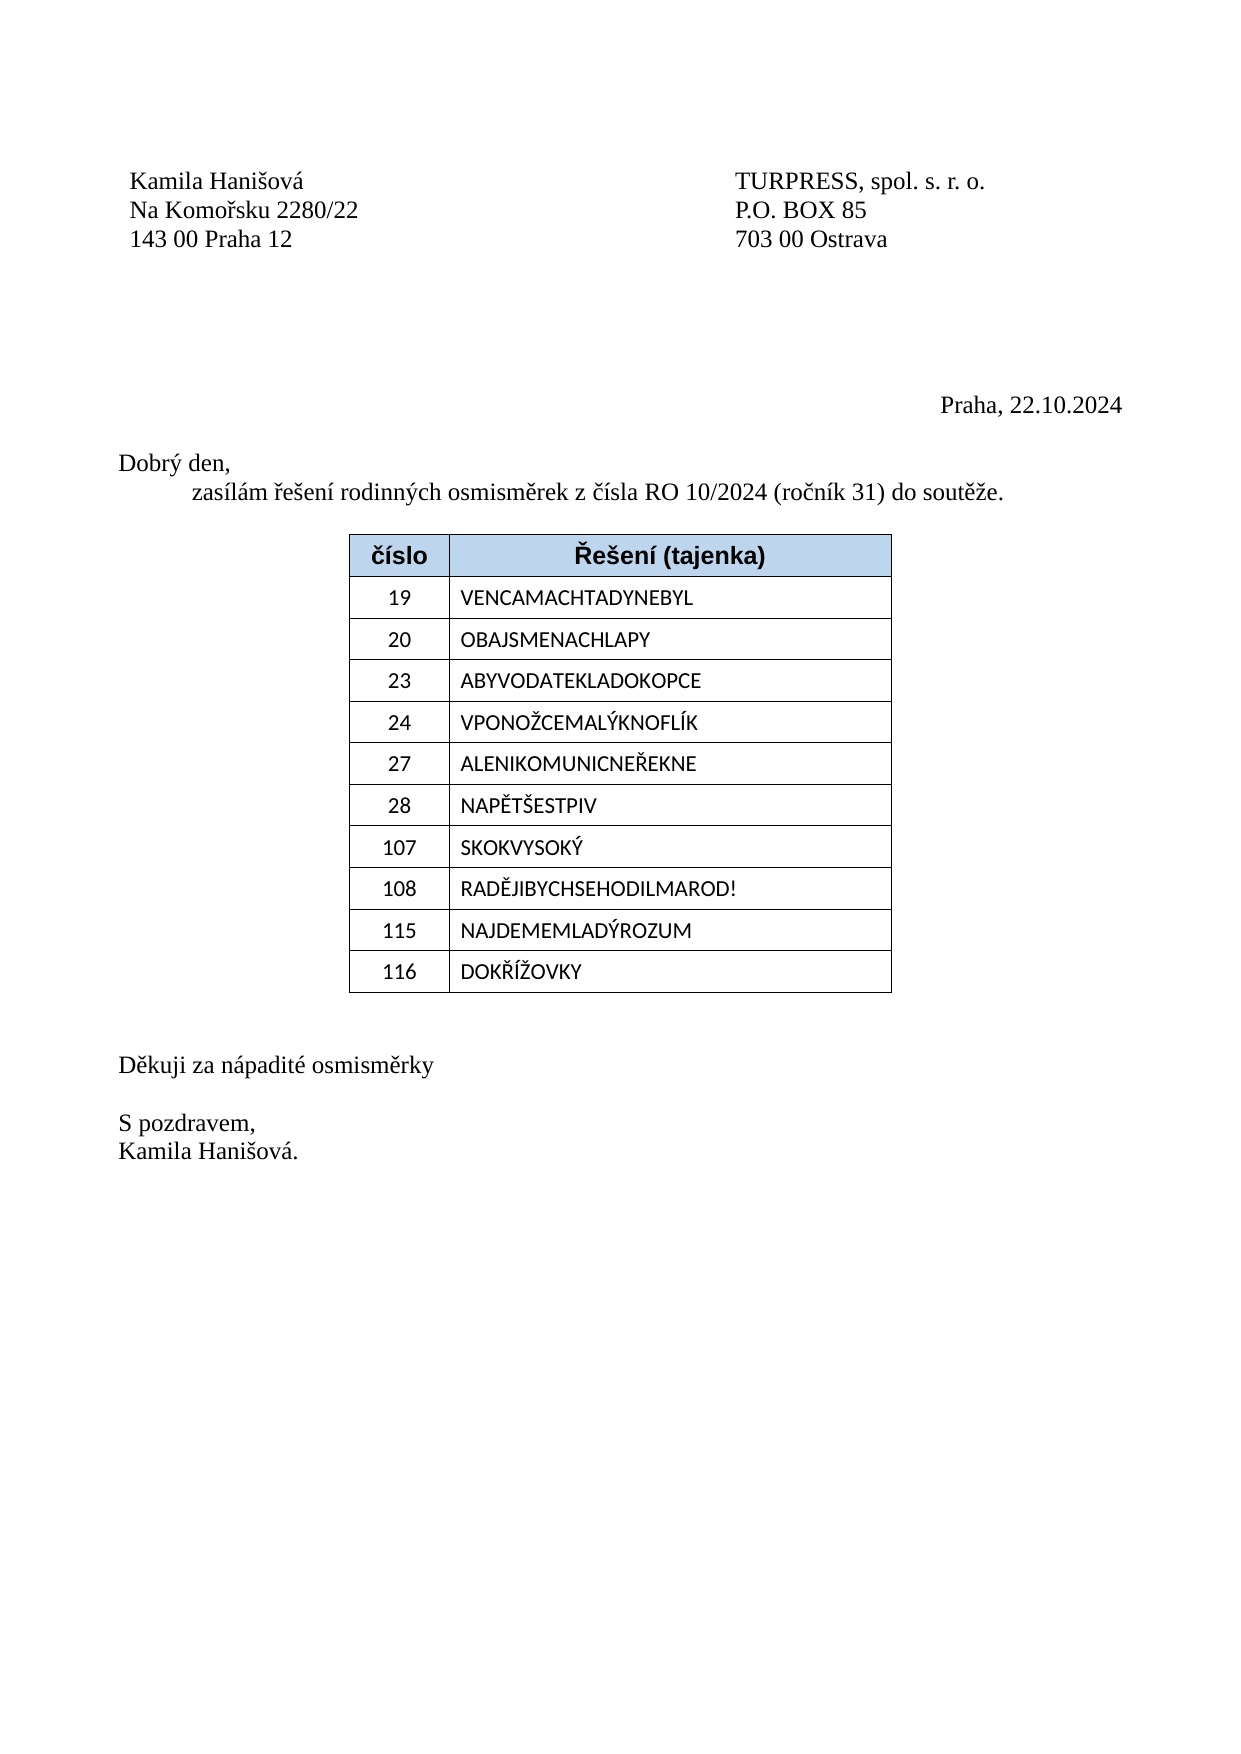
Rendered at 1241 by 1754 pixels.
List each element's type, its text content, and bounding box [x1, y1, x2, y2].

table_cell 24 [350, 702, 449, 742]
table_cell ABYVODATEKLADOKOPCE [450, 660, 891, 701]
table_cell DOKŘÍŽOVKY [450, 951, 891, 992]
table_cell NAJDEMEMLADÝROZUM [450, 910, 891, 950]
text Praha, 22.10.2024 [118, 391, 1122, 419]
text S pozdravem, [118, 1108, 1122, 1136]
table_cell 116 [350, 951, 449, 992]
table_header TURPRESS, spol. s. r. o. P.O. BOX 85 703 00 Ostrava [724, 166, 1016, 333]
table_cell VENCAMACHTADYNEBYL [450, 577, 891, 617]
text Dobrý den, [118, 448, 1122, 477]
table_cell 107 [350, 826, 449, 867]
table_cell 115 [350, 910, 449, 950]
table_cell SKOKVYSOKÝ [450, 826, 891, 867]
table_cell ALENIKOMUNICNEŘEKNE [450, 743, 891, 784]
text Děkuji za nápadité osmisměrky [118, 1050, 1122, 1079]
table_cell NAPĚTŠESTPIV [450, 785, 891, 825]
table_header [561, 166, 723, 333]
table_header číslo [350, 535, 449, 576]
table_cell 108 [350, 868, 449, 908]
table_header Kamila Hanišová Na Komořsku 2280/22 143 00 Praha 12 [118, 166, 561, 333]
table_cell 23 [350, 660, 449, 701]
table_header Řešení (tajenka) [450, 535, 891, 576]
table_cell 28 [350, 785, 449, 825]
table_cell 20 [350, 619, 449, 659]
table_cell 19 [350, 577, 449, 617]
table_cell RADĚJIBYCHSEHODILMAROD! [450, 868, 891, 908]
table_cell 27 [350, 743, 449, 784]
text zasílám řešení rodinných osmisměrek z čísla RO 10/2024 (ročník 31) do soutěže. [118, 477, 1122, 506]
text Kamila Hanišová. [118, 1136, 1122, 1165]
table_cell VPONOŽCEMALÝKNOFLÍK [450, 702, 891, 742]
table_cell OBAJSMENACHLAPY [450, 619, 891, 659]
